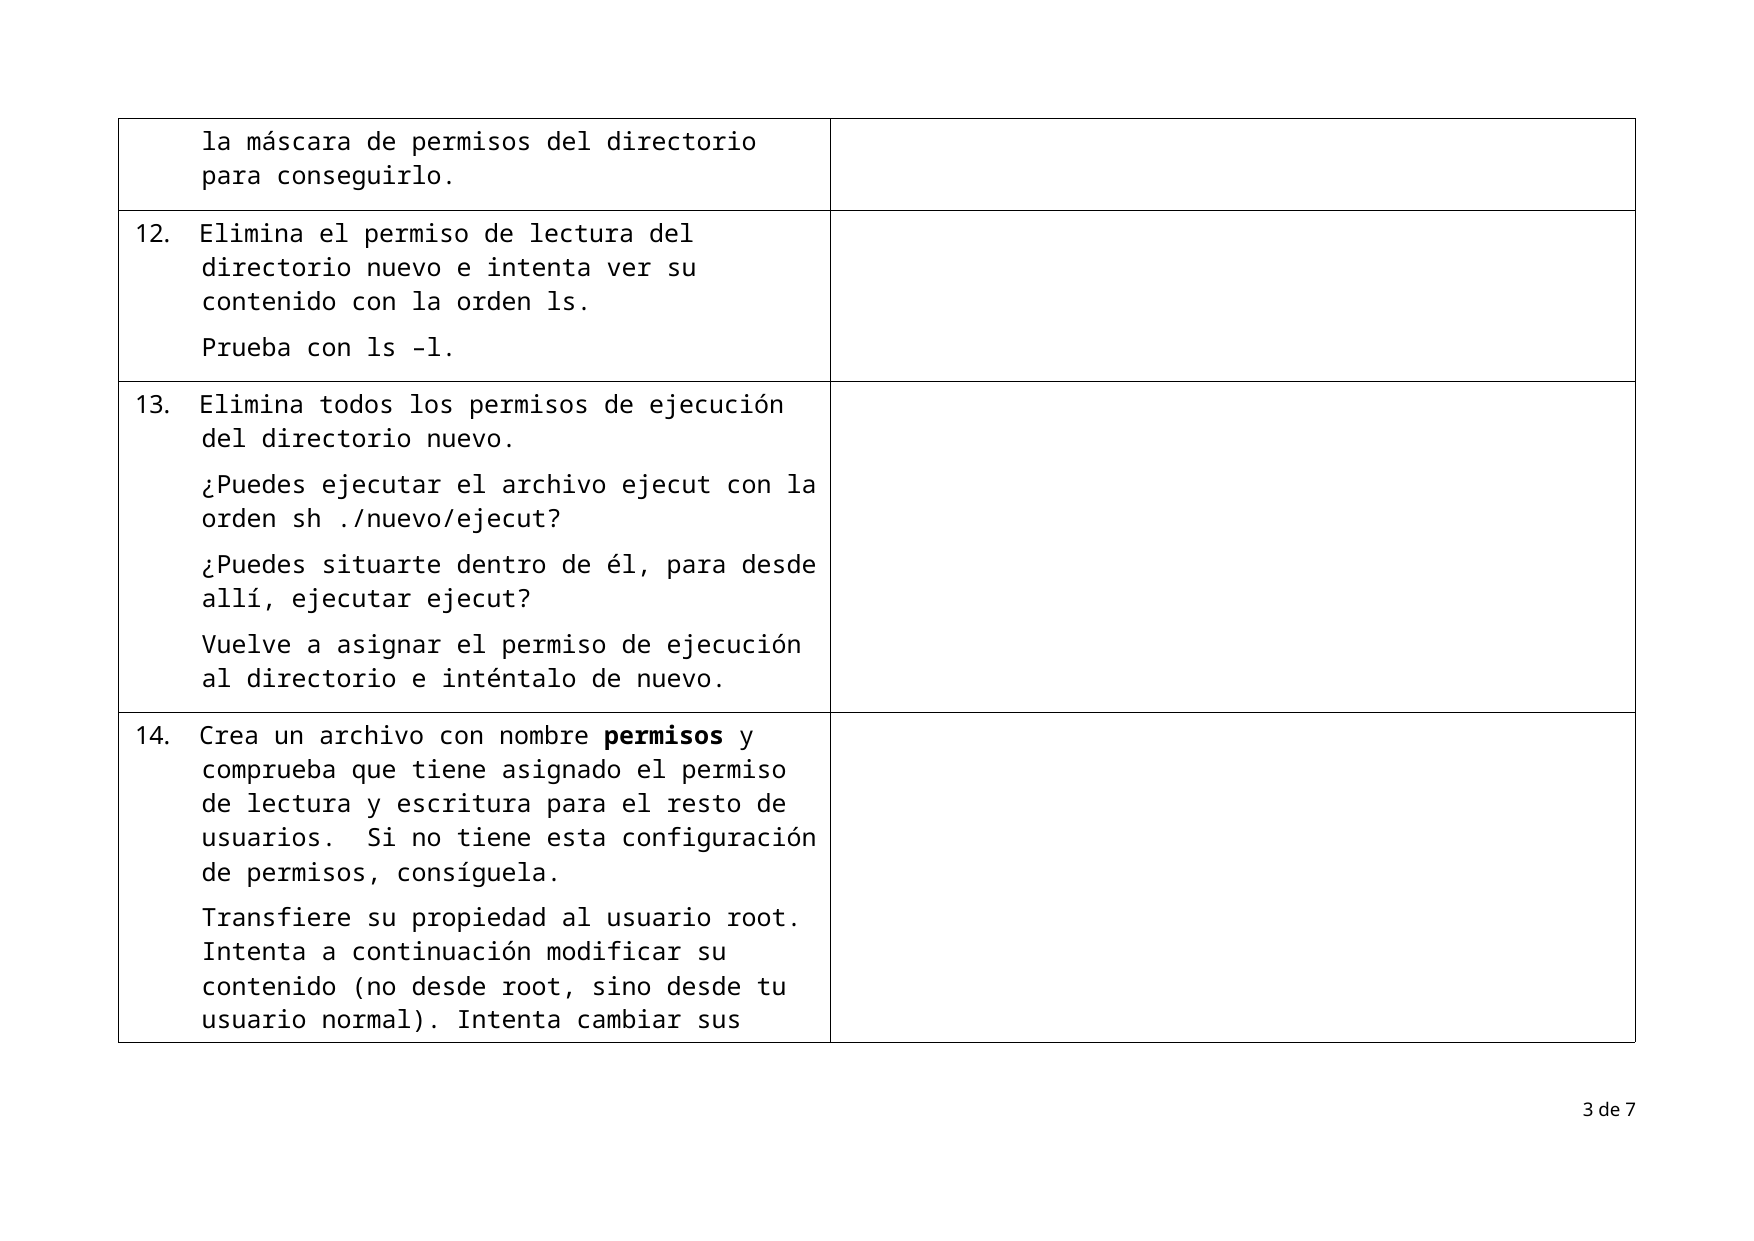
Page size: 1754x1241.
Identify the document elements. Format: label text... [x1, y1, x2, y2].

table_cell [831, 211, 1635, 381]
table_cell [831, 382, 1635, 712]
table_cell [831, 119, 1635, 209]
table_cell Elimina todos los permisos de ejecución del directorio nuevo. ¿Puedes ejecutar el archivo ejecut con la orden sh ./nuevo/ejecut? ¿Puedes situarte dentro de él, para desde allí, ejecutar ejecut? Vuelve a asignar el permiso de ejecución al directorio e inténtalo de nuevo. [119, 382, 830, 712]
table_cell Elimina el permiso de lectura del directorio nuevo e intenta ver su contenido con la orden ls. Prueba con ls –l. [119, 211, 830, 381]
table_cell [831, 713, 1635, 1042]
table_cell Crea un archivo con nombre permisos y comprueba que tiene asignado el permiso de lectura y escritura para el resto de usuarios. Si no tiene esta configuración de permisos, consíguela. Transfiere su propiedad al usuario root. Intenta a continuación modificar su contenido (no desde root, sino desde tu usuario normal). Intenta cambiar sus [119, 713, 830, 1042]
table_cell la máscara de permisos del directorio para conseguirlo. [119, 119, 830, 209]
